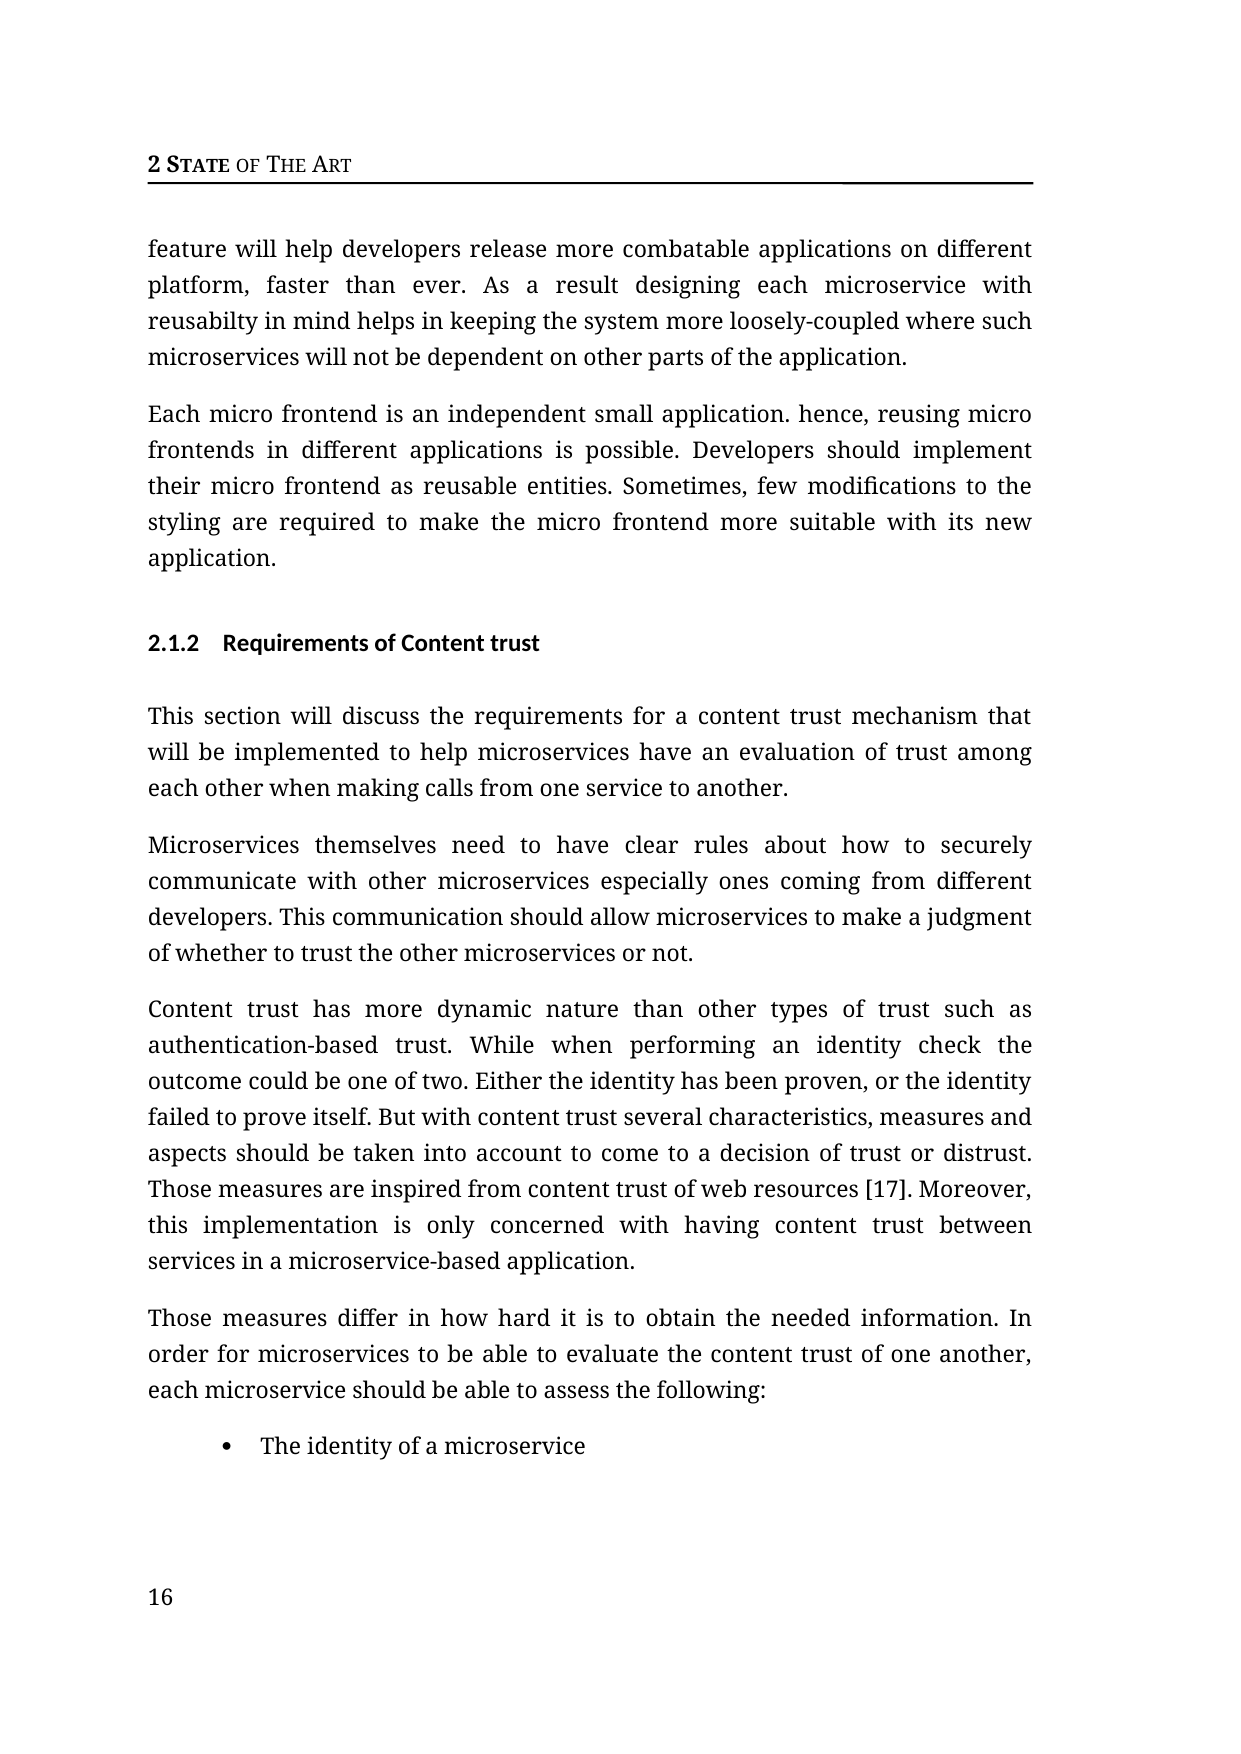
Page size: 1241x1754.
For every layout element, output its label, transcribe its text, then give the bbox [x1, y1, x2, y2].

text Each micro frontend is an independent small application. hence, reusing micro frontends in different applications is possible. Developers should implement their micro frontend as reusable entities. Sometimes, few modifications to the styling are required to make the micro frontend more suitable with its new application. [148, 398, 1033, 573]
text Content trust has more dynamic nature than other types of trust such as authentication-based trust. While when performing an identity check the outcome could be one of two. Either the identity has been proven, or the identity failed to prove itself. But with content trust several characteristics, measures and aspects should be taken into account to come to a decision of trust or distrust. Those measures are inspired from content trust of web resources [17]. Moreover, this implementation is only concerned with having content trust between services in a microservice-based application. [148, 993, 1033, 1276]
text Microservices themselves need to have clear rules about how to securely communicate with other microservices especially ones coming from different developers. This communication should allow microservices to make a judgment of whether to trust the other microservices or not. [148, 829, 1033, 968]
text This section will discuss the requirements for a content trust mechanism that will be implemented to help microservices have an evaluation of trust among each other when making calls from one service to another. [148, 700, 1033, 803]
text feature will help developers release more combatable applications on different platform, faster than ever. As a result designing each microservice with reusabilty in mind helps in keeping the system more loosely-coupled where such microservices will not be dependent on other parts of the application. [148, 233, 1033, 372]
subtitle Requirements of Content trust [148, 628, 1033, 658]
text Those measures differ in how hard it is to obtain the needed information. In order for microservices to be able to evaluate the content trust of one another, each microservice should be able to assess the following: [148, 1302, 1033, 1405]
list The identity of a microservice [223, 1430, 1033, 1462]
